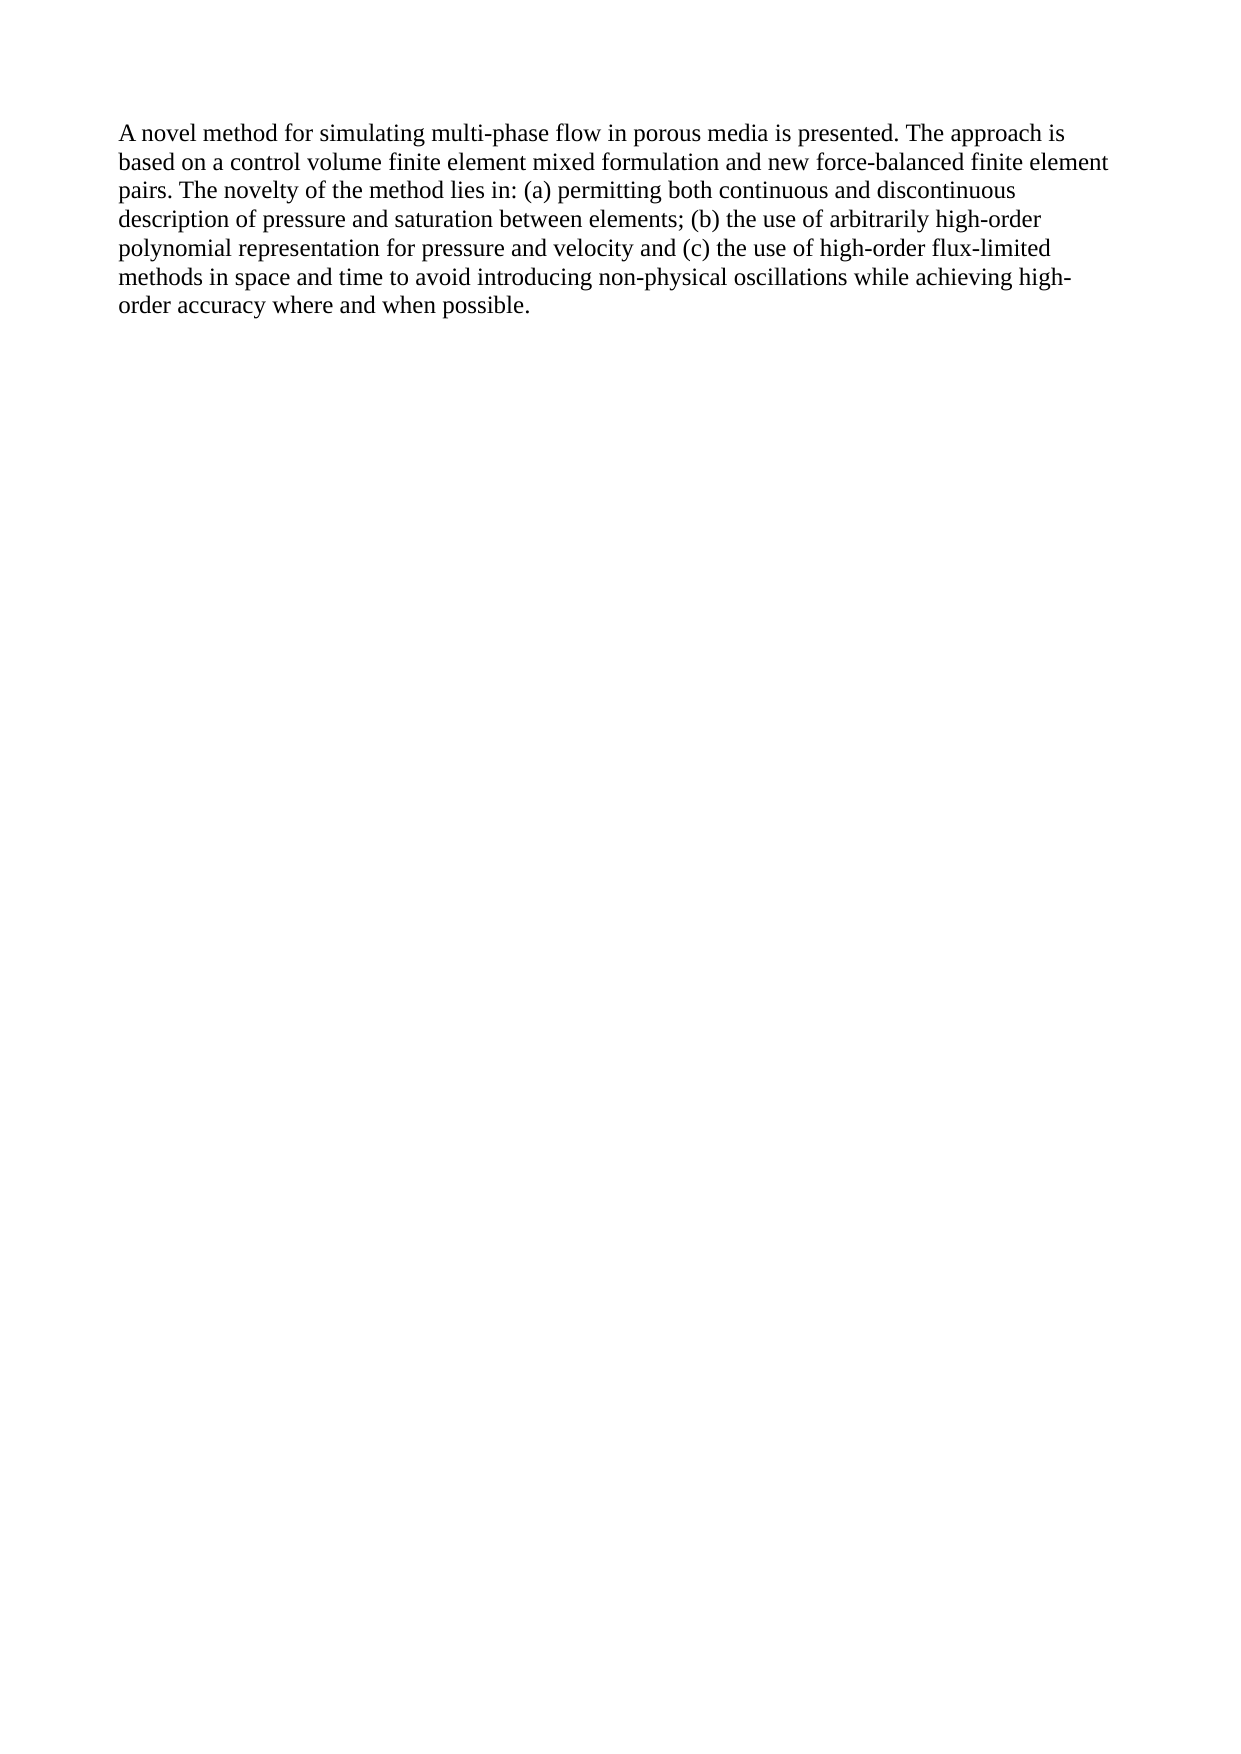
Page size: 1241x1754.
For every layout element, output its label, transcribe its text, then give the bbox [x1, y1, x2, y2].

text A novel method for simulating multi-phase flow in porous media is presented. The approach is based on a control volume finite element mixed formulation and new force-balanced finite element pairs. The novelty of the method lies in: (a) permitting both continuous and discontinuous description of pressure and saturation between elements; (b) the use of arbitrarily high-order polynomial representation for pressure and velocity and (c) the use of high-order flux-limited methods in space and time to avoid introducing non-physical oscillations while achieving high-order accuracy where and when possible. [118, 118, 1122, 319]
